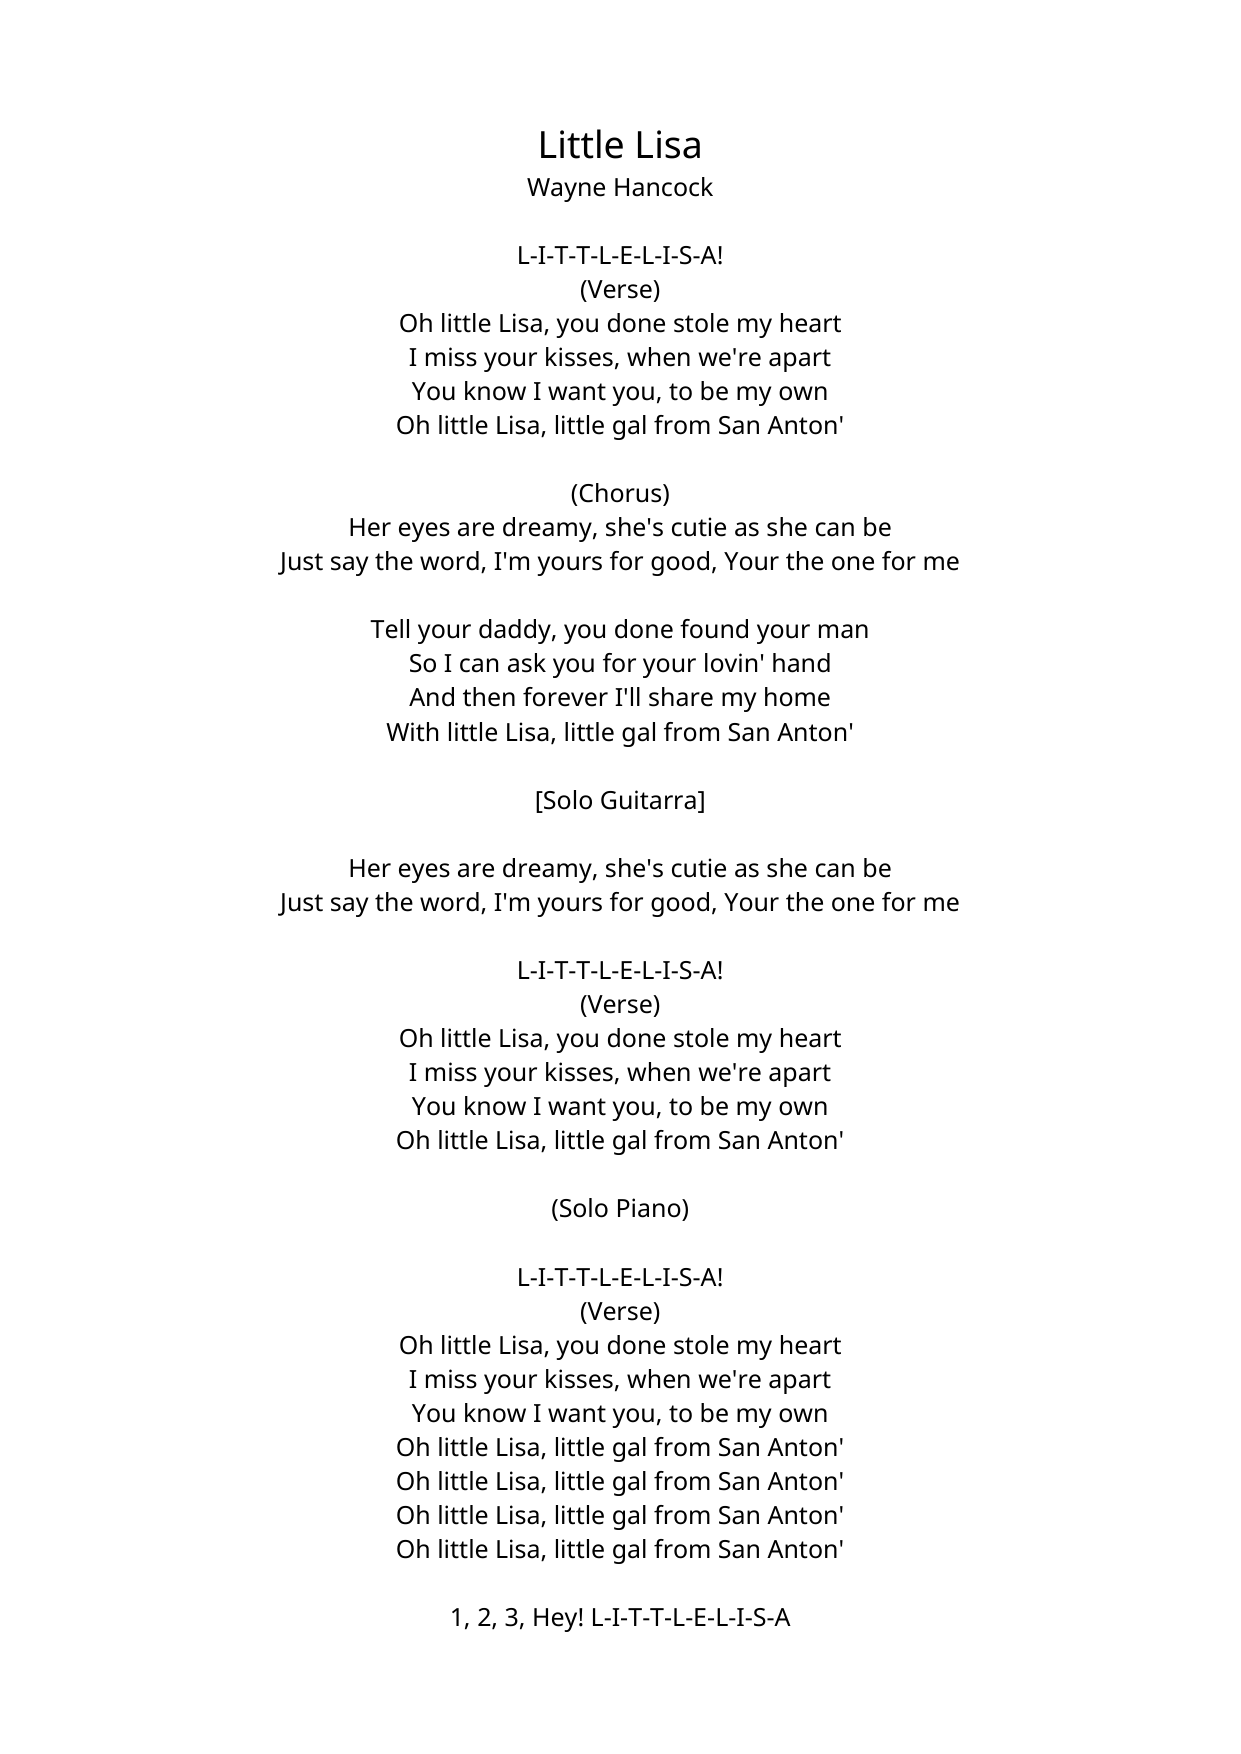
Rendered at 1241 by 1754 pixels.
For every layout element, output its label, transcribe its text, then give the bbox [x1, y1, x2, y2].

text Oh little Lisa, little gal from San Anton' [118, 1498, 1122, 1532]
text You know I want you, to be my own [118, 1395, 1122, 1429]
text I miss your kisses, when we're apart [118, 1361, 1122, 1395]
text I miss your kisses, when we're apart [118, 1055, 1122, 1089]
text (Verse) [118, 271, 1122, 305]
text (Solo Piano) [118, 1191, 1122, 1225]
text And then forever I'll share my home [118, 680, 1122, 714]
text L-I-T-T-L-E-L-I-S-A! [118, 1259, 1122, 1293]
text (Verse) [118, 1293, 1122, 1327]
text Oh little Lisa, little gal from San Anton' [118, 1429, 1122, 1463]
text Just say the word, I'm yours for good, Your the one for me [118, 884, 1122, 918]
text With little Lisa, little gal from San Anton' [118, 714, 1122, 748]
text Oh little Lisa, little gal from San Anton' [118, 1123, 1122, 1157]
text Oh little Lisa, you done stole my heart [118, 1327, 1122, 1361]
text Just say the word, I'm yours for good, Your the one for me [118, 544, 1122, 578]
text Oh little Lisa, little gal from San Anton' [118, 1532, 1122, 1566]
text Her eyes are dreamy, she's cutie as she can be [118, 850, 1122, 884]
text (Verse) [118, 987, 1122, 1021]
text Wayne Hancock [118, 169, 1122, 203]
text L-I-T-T-L-E-L-I-S-A! [118, 237, 1122, 271]
text 1, 2, 3, Hey! L-I-T-T-L-E-L-I-S-A [118, 1600, 1122, 1634]
text You know I want you, to be my own [118, 373, 1122, 408]
text (Chorus) [118, 476, 1122, 510]
text I miss your kisses, when we're apart [118, 339, 1122, 373]
text [Solo Guitarra] [118, 782, 1122, 816]
text Oh little Lisa, you done stole my heart [118, 305, 1122, 339]
text Oh little Lisa, you done stole my heart [118, 1021, 1122, 1055]
text Oh little Lisa, little gal from San Anton' [118, 1463, 1122, 1498]
text You know I want you, to be my own [118, 1089, 1122, 1123]
text Little Lisa [118, 118, 1122, 169]
text Tell your daddy, you done found your man [118, 612, 1122, 646]
text L-I-T-T-L-E-L-I-S-A! [118, 953, 1122, 987]
text Her eyes are dreamy, she's cutie as she can be [118, 510, 1122, 544]
text Oh little Lisa, little gal from San Anton' [118, 408, 1122, 442]
text So I can ask you for your lovin' hand [118, 646, 1122, 680]
